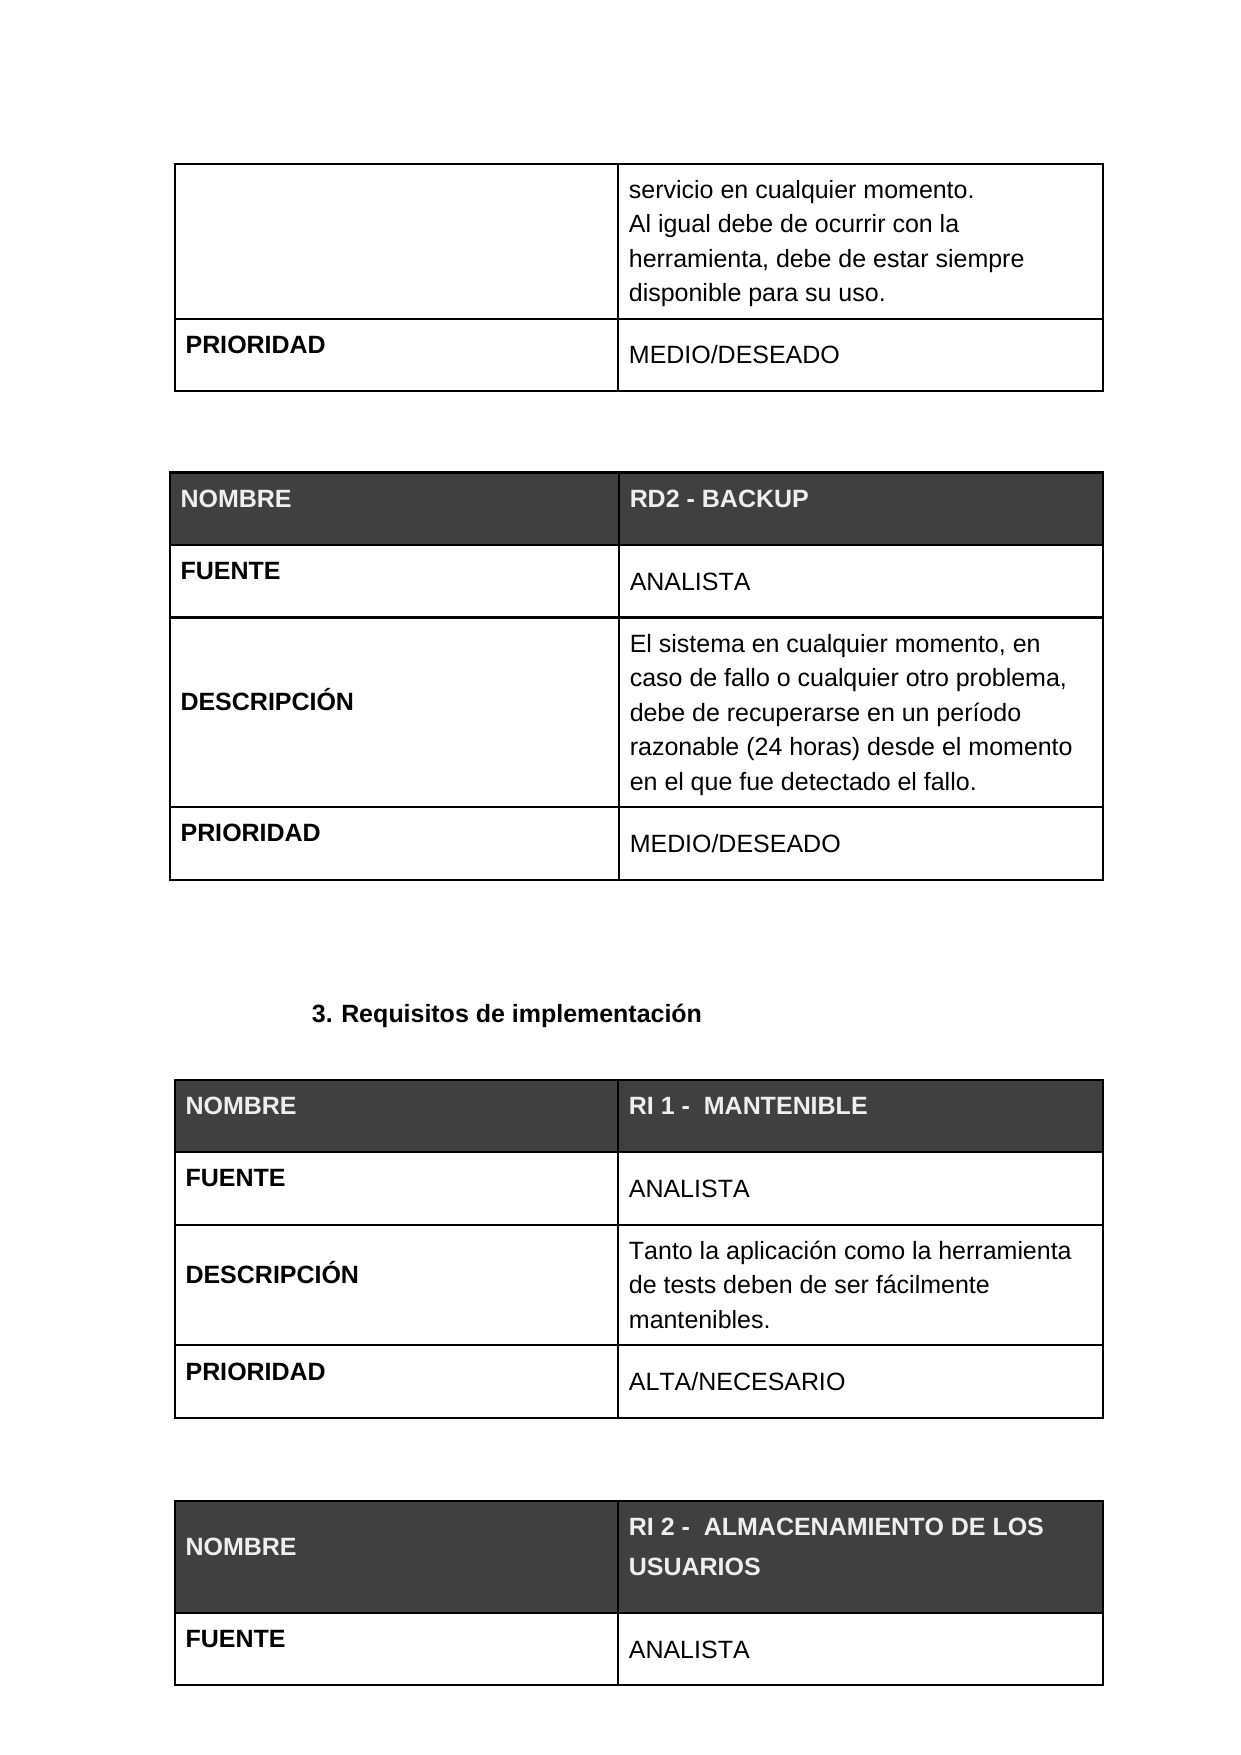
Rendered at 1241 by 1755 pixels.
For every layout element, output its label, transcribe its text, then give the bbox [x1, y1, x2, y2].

table_header NOMBRE [171, 474, 618, 544]
table_cell servicio en cualquier momento. Al igual debe de ocurrir con la herramienta, debe de estar siempre disponible para su uso. [619, 165, 1102, 318]
table_cell PRIORIDAD [176, 320, 617, 390]
table_cell FUENTE [176, 1153, 617, 1223]
table_cell MEDIO/DESEADO [620, 808, 1102, 878]
table_cell DESCRIPCIÓN [176, 1226, 617, 1344]
table_header RI 2 - ALMACENAMIENTO DE LOS USUARIOS [619, 1502, 1102, 1612]
table_cell ANALISTA [620, 546, 1102, 616]
table_header NOMBRE [176, 1081, 617, 1151]
table_header RI 1 - MANTENIBLE [619, 1081, 1102, 1151]
table_cell FUENTE [176, 1614, 617, 1684]
table_cell ANALISTA [619, 1153, 1102, 1223]
table_cell ANALISTA [619, 1614, 1102, 1684]
table_cell PRIORIDAD [171, 808, 618, 878]
table_cell Tanto la aplicación como la herramienta de tests deben de ser fácilmente mantenibles. [619, 1226, 1102, 1344]
list Requisitos de implementación [312, 999, 1065, 1028]
table_header NOMBRE [176, 1502, 617, 1612]
table_cell DESCRIPCIÓN [171, 619, 618, 806]
table_cell PRIORIDAD [176, 1346, 617, 1417]
table_cell [176, 165, 617, 318]
table_cell FUENTE [171, 546, 618, 616]
table_header RD2 - BACKUP [620, 474, 1102, 544]
table_cell MEDIO/DESEADO [619, 320, 1102, 390]
table_cell El sistema en cualquier momento, en caso de fallo o cualquier otro problema, debe de recuperarse en un período razonable (24 horas) desde el momento en el que fue detectado el fallo. [620, 619, 1102, 806]
table_cell ALTA/NECESARIO [619, 1346, 1102, 1417]
